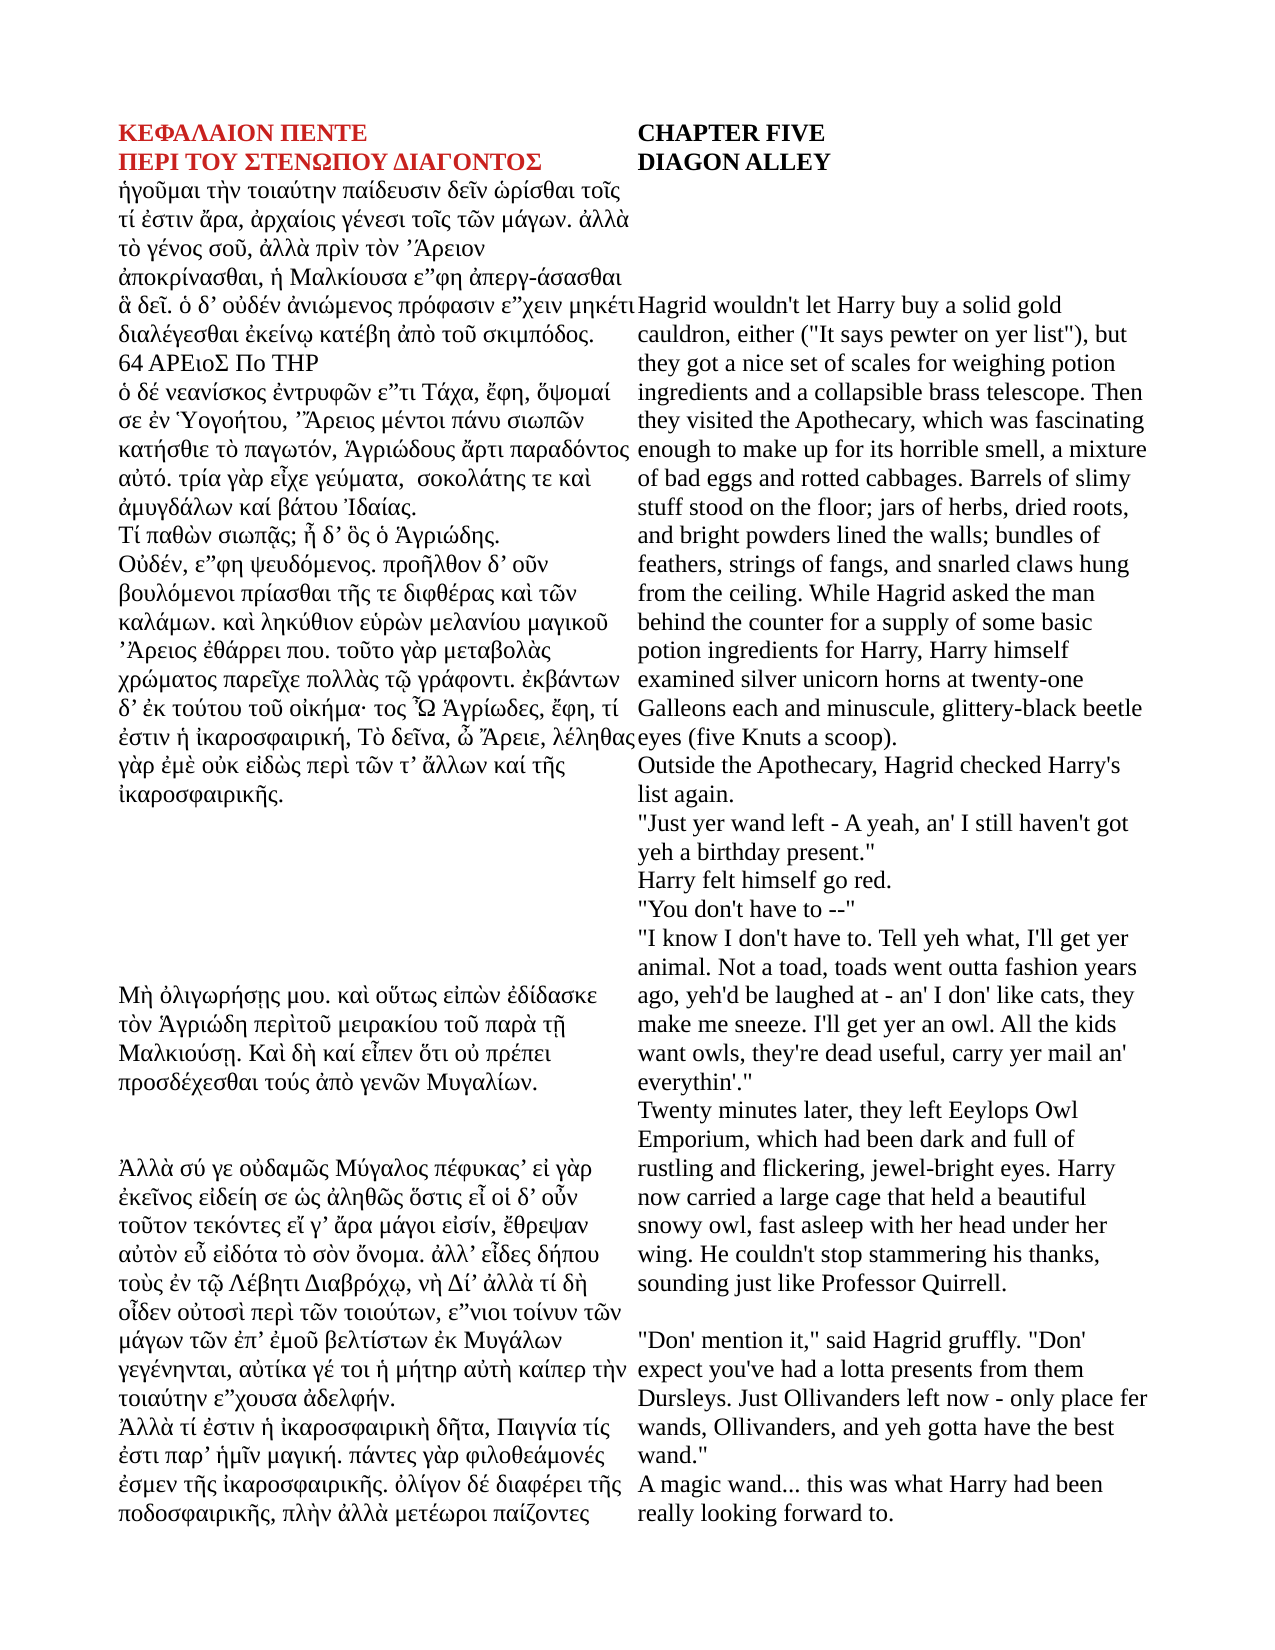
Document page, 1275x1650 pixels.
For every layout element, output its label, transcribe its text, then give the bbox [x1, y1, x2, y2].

table_cell ἡγοῦμαι τὴν τοιαύτην παίδευσιν δεῖν ὡρίσθαι τοῖς τί ἐστιν ἄρα, ἀρχαίοις γένεσι τοῖς τῶν μάγων. ἀλλὰ τὸ γένος σοῦ, ἀλλὰ πρὶν τὸν ’Άρειον ἀποκρίνασθαι, ἡ Μαλκίουσα ε”φη ἀπεργ-άσασθαι ἃ δεῖ. ὁ δ’ οὐδέν ἀνιώμενος πρόφασιν ε”χειν μηκέτι διαλέγεσθαι ἐκείνῳ κατέβη ἀπὸ τοῦ σκιμπόδος. 64 ΑΡΕιοΣ Πο ΤΗΡ ὁ δέ νεανίσκος ἐντρυφῶν ε”τι Τάχα, ἔφη, ὅψομαί σε ἐν Ὑογοήτου, ’Ἄρειος μέντοι πάνυ σιωπῶν κατήσθιε τὸ παγωτόν, Ἁγριώδους ἄρτι παραδόντος αὐτό. τρία γὰρ εἶχε γεύματα, σοκολάτης τε καὶ ἀμυγδάλων καί βάτου Ἰδαίας. Τί παθὼν σιωπᾷς; ἦ δ’ ὃς ὁ Ἁγριώδης. Οὐδέν, ε”φη ψευδόμενος. προῆλθον δ’ οῦν βουλόμενοι πρίασθαι τῆς τε διφθέρας καὶ τῶν καλάμων. καὶ ληκύθιον εὑρὼν μελανίου μαγικοῦ ’Ἀρειος ἐθάρρει που. τοῦτο γὰρ μεταβολὰς χρώματος παρεῖχε πολλὰς τῷ γράφοντι. ἐκβάντων δ’ ἐκ τούτου τοῦ οἰκήμα· τος Ὦ Ἁγρίωδες, ἔφη, τί ἐστιν ἡ ἰκαροσφαιρική, Τὸ δεῖνα, ὦ Ἄρειε, λέληθας γὰρ ἐμὲ οὐκ εἰδὼς περὶ τῶν τ’ ἄλλων καί τῆς ἰκαροσφαιρικῆς. Μὴ ὀλιγωρήσῃς μου. καὶ οὕτως εἰπὼν ἐδίδασκε τὸν Ἁγριώδη περὶτοῦ μειρακίου τοῦ παρὰ τῇ Μαλκιούσῃ. Καὶ δὴ καί εἶπεν ὅτι οὐ πρέπει προσδέχεσθαι τούς ἀπὸ γενῶν Μυγαλίων. Ἀλλὰ σύ γε οὐδαμῶς Μύγαλος πέφυκας’ εἰ γὰρ ἐκεῖνος εἰδείη σε ὡς ἀληθῶς ὅστις εἶ οἱ δ’ οὖν τοῦτον τεκόντες εἴ γ’ ἄρα μάγοι εἰσίν, ἔθρεψαν αὐτὸν εὖ εἰδότα τὸ σὸν ὄνομα. ἀλλ’ εἶδες δήπου τοὺς ἐν τῷ Λέβητι Διαβρόχῳ, νὴ Δί’ ἀλλὰ τί δὴ οἶδεν οὐτοσὶ περὶ τῶν τοιούτων, ε”νιοι τοίνυν τῶν μάγων τῶν ἐπ’ ἐμοῦ βελτίστων ἐκ Μυγάλων γεγένηνται, αὐτίκα γέ τοι ἡ μήτηρ αὐτὴ καίπερ τὴν τοιαύτην ε”χουσα ἀδελφήν. Ἀλλὰ τί ἐστιν ἡ ἰκαροσφαιρικὴ δῆτα, Παιγνία τίς ἐστι παρ’ ἡμῖν μαγική. πάντες γὰρ φιλοθεάμονές ἐσμεν τῆς ἰκαροσφαιρικῆς. ὀλίγον δέ διαφέρει τῆς ποδοσφαιρικῆς, πλὴν ἀλλὰ μετέωροι παίζοντες [118, 176, 637, 1527]
table_header ΚΕΦΑΛΑΙΟΝ ΠΕΝΤΕ ΠΕΡΙ ΤΟΥ ΣΤΕΝΩΠΟΥ ΔΙΑΓΟΝΤΟΣ [118, 118, 637, 176]
table_header CHAPTER FIVE DIAGON ALLEY [637, 118, 1157, 176]
table_cell Hagrid wouldn't let Harry buy a solid gold cauldron, either ("It says pewter on yer list"), but they got a nice set of scales for weighing potion ingredients and a collapsible brass telescope. Then they visited the Apothecary, which was fascinating enough to make up for its horrible smell, a mixture of bad eggs and rotted cabbages. Barrels of slimy stuff stood on the floor; jars of herbs, dried roots, and bright powders lined the walls; bundles of feathers, strings of fangs, and snarled claws hung from the ceiling. While Hagrid asked the man behind the counter for a supply of some basic potion ingredients for Harry, Harry himself examined silver unicorn horns at twenty-one Galleons each and minuscule, glittery-black beetle eyes (five Knuts a scoop). Outside the Apothecary, Hagrid checked Harry's list again. "Just yer wand left - A yeah, an' I still haven't got yeh a birthday present." Harry felt himself go red. "You don't have to --" "I know I don't have to. Tell yeh what, I'll get yer animal. Not a toad, toads went outta fashion years ago, yeh'd be laughed at - an' I don' like cats, they make me sneeze. I'll get yer an owl. All the kids want owls, they're dead useful, carry yer mail an' everythin'." Twenty minutes later, they left Eeylops Owl Emporium, which had been dark and full of rustling and flickering, jewel-bright eyes. Harry now carried a large cage that held a beautiful snowy owl, fast asleep with her head under her wing. He couldn't stop stammering his thanks, sounding just like Professor Quirrell. "Don' mention it," said Hagrid gruffly. "Don' expect you've had a lotta presents from them Dursleys. Just Ollivanders left now - only place fer wands, Ollivanders, and yeh gotta have the best wand." A magic wand... this was what Harry had been really looking forward to. [637, 176, 1157, 1527]
